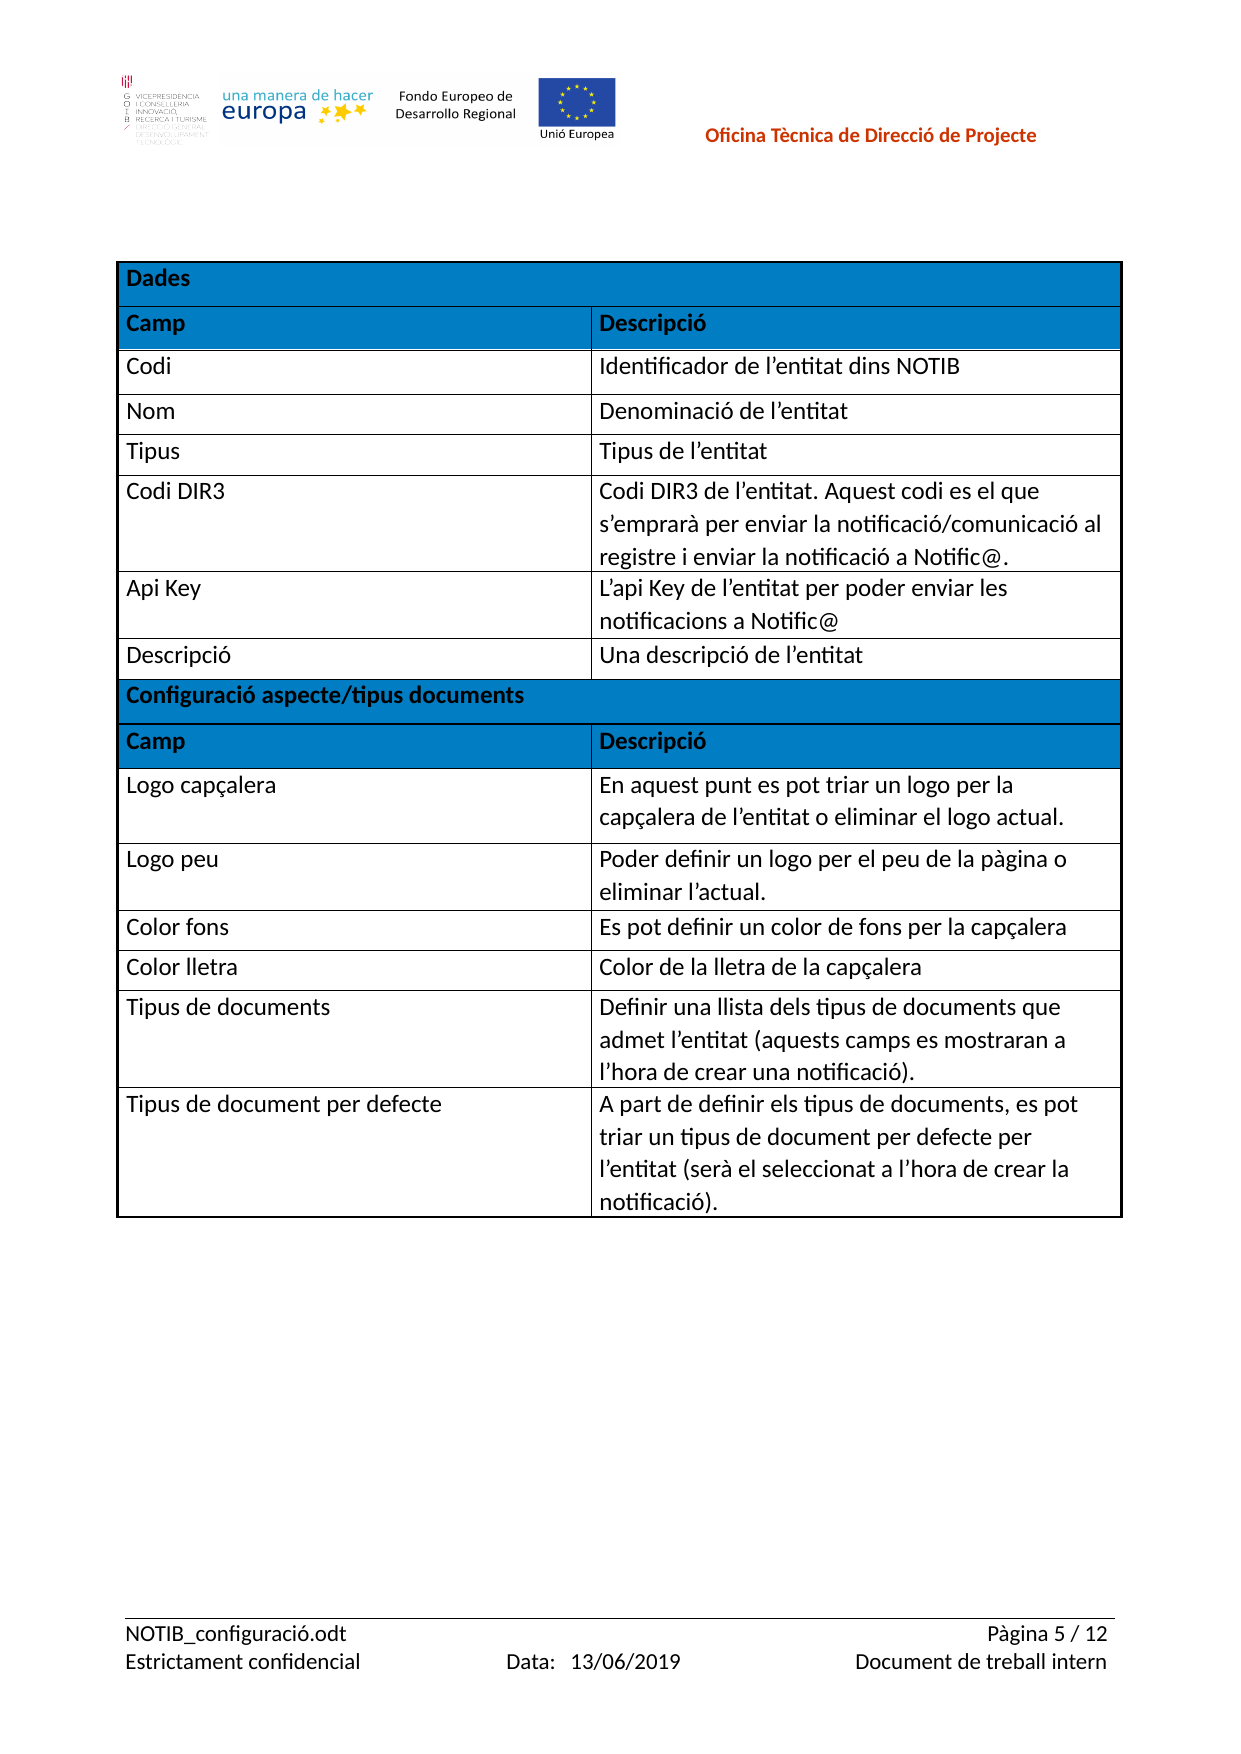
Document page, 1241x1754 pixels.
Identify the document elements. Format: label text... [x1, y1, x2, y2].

table_cell Descripció [119, 639, 591, 679]
table_cell Tipus [119, 435, 591, 474]
table_cell Una descripció de l’entitat [592, 639, 1120, 679]
table_cell Descripció [592, 307, 1120, 349]
table_cell Nom [119, 395, 591, 434]
picture [219, 73, 621, 147]
picture [118, 73, 213, 147]
table_cell Codi [119, 351, 591, 394]
table_cell Color fons [119, 911, 591, 950]
table_cell A part de definir els tipus de documents, es pot triar un tipus de document per defecte per l’entitat (serà el seleccionat a l’hora de crear la notificació). [592, 1088, 1120, 1216]
table_cell Camp [119, 307, 591, 349]
table_cell Api Key [119, 572, 591, 638]
table_cell Camp [119, 725, 591, 768]
table_cell Logo capçalera [119, 769, 591, 842]
table_cell Codi DIR3 [119, 476, 591, 571]
table_cell L’api Key de l’entitat per poder enviar les notificacions a Notific@ [592, 572, 1120, 638]
table_cell Definir una llista dels tipus de documents que admet l’entitat (aquests camps es mostraran a l’hora de crear una notificació). [592, 991, 1120, 1087]
table_cell Tipus de document per defecte [119, 1088, 591, 1216]
table_cell Identificador de l’entitat dins NOTIB [592, 351, 1120, 394]
table_header Dades [119, 263, 1120, 306]
table_cell Color de la lletra de la capçalera [592, 951, 1120, 990]
table_cell Tipus de l’entitat [592, 435, 1120, 474]
table_cell En aquest punt es pot triar un logo per la capçalera de l’entitat o eliminar el logo actual. [592, 769, 1120, 842]
table_cell Color lletra [119, 951, 591, 990]
table_cell Poder definir un logo per el peu de la pàgina o eliminar l’actual. [592, 844, 1120, 909]
table_cell Es pot definir un color de fons per la capçalera [592, 911, 1120, 950]
table_cell Descripció [592, 725, 1120, 768]
table_cell Codi DIR3 de l’entitat. Aquest codi es el que s’emprarà per enviar la notificació/comunicació al registre i enviar la notificació a Notific@. [592, 476, 1120, 571]
table_cell Logo peu [119, 844, 591, 909]
table_cell Configuració aspecte/tipus documents [119, 680, 1120, 723]
table_cell Denominació de l’entitat [592, 395, 1120, 434]
table_cell Tipus de documents [119, 991, 591, 1087]
